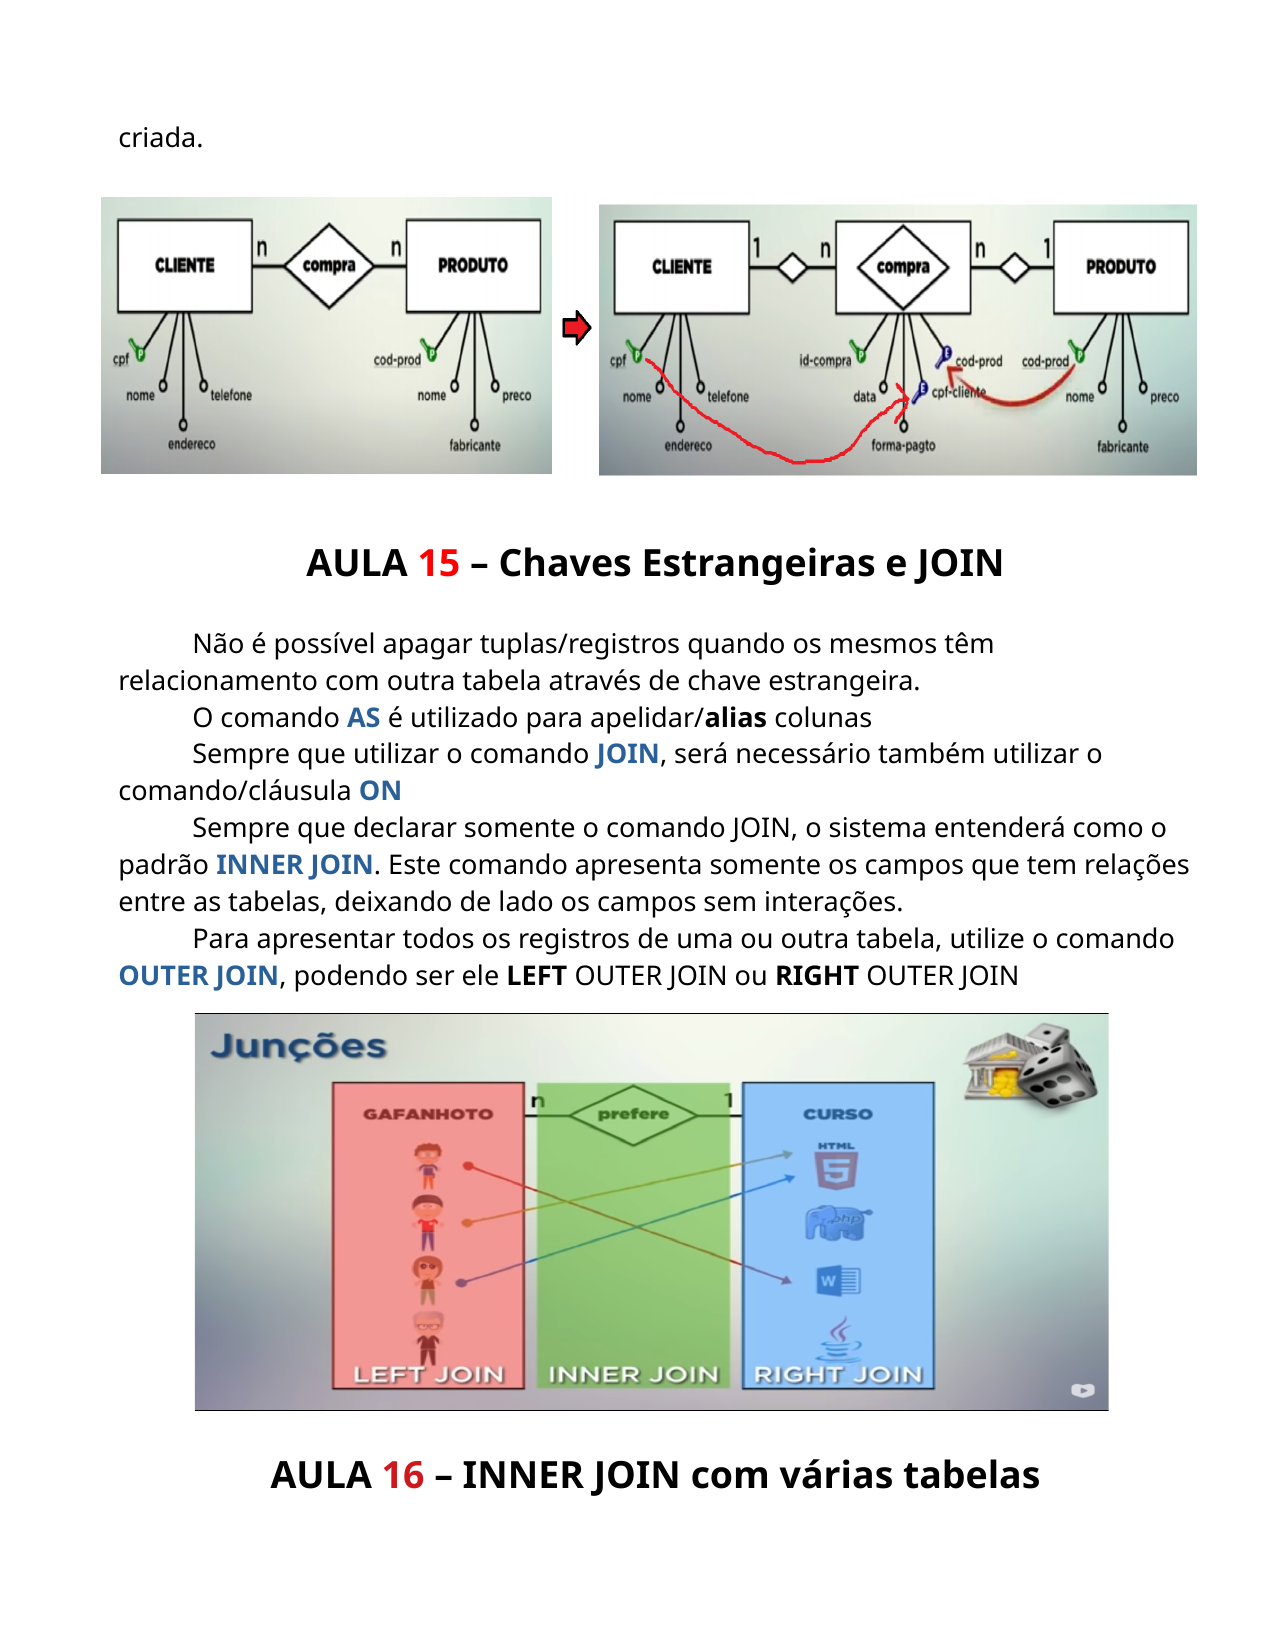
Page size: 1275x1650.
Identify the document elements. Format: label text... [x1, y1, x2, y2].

text Sempre que declarar somente o comando JOIN, o sistema entenderá como o padrão INNER JOIN. Este comando apresenta somente os campos que tem relações entre as tabelas, deixando de lado os campos sem interações. [118, 809, 1193, 919]
text criada. [118, 118, 1193, 191]
text Sempre que utilizar o comando JOIN, será necessário também utilizar o comando/cláusula ON [118, 735, 1193, 809]
text AULA 15 – Chaves Estrangeiras e JOIN [118, 536, 1193, 587]
text Para apresentar todos os registros de uma ou outra tabela, utilize o comando OUTER JOIN, podendo ser ele LEFT OUTER JOIN ou RIGHT OUTER JOIN [118, 919, 1193, 993]
text AULA 16 – INNER JOIN com várias tabelas [118, 1448, 1193, 1499]
picture [194, 1013, 1109, 1411]
text O comando AS é utilizado para apelidar/alias colunas [118, 698, 1193, 735]
picture [98, 191, 1213, 486]
text Não é possível apagar tuplas/registros quando os mesmos têm relacionamento com outra tabela através de chave estrangeira. [118, 624, 1193, 698]
